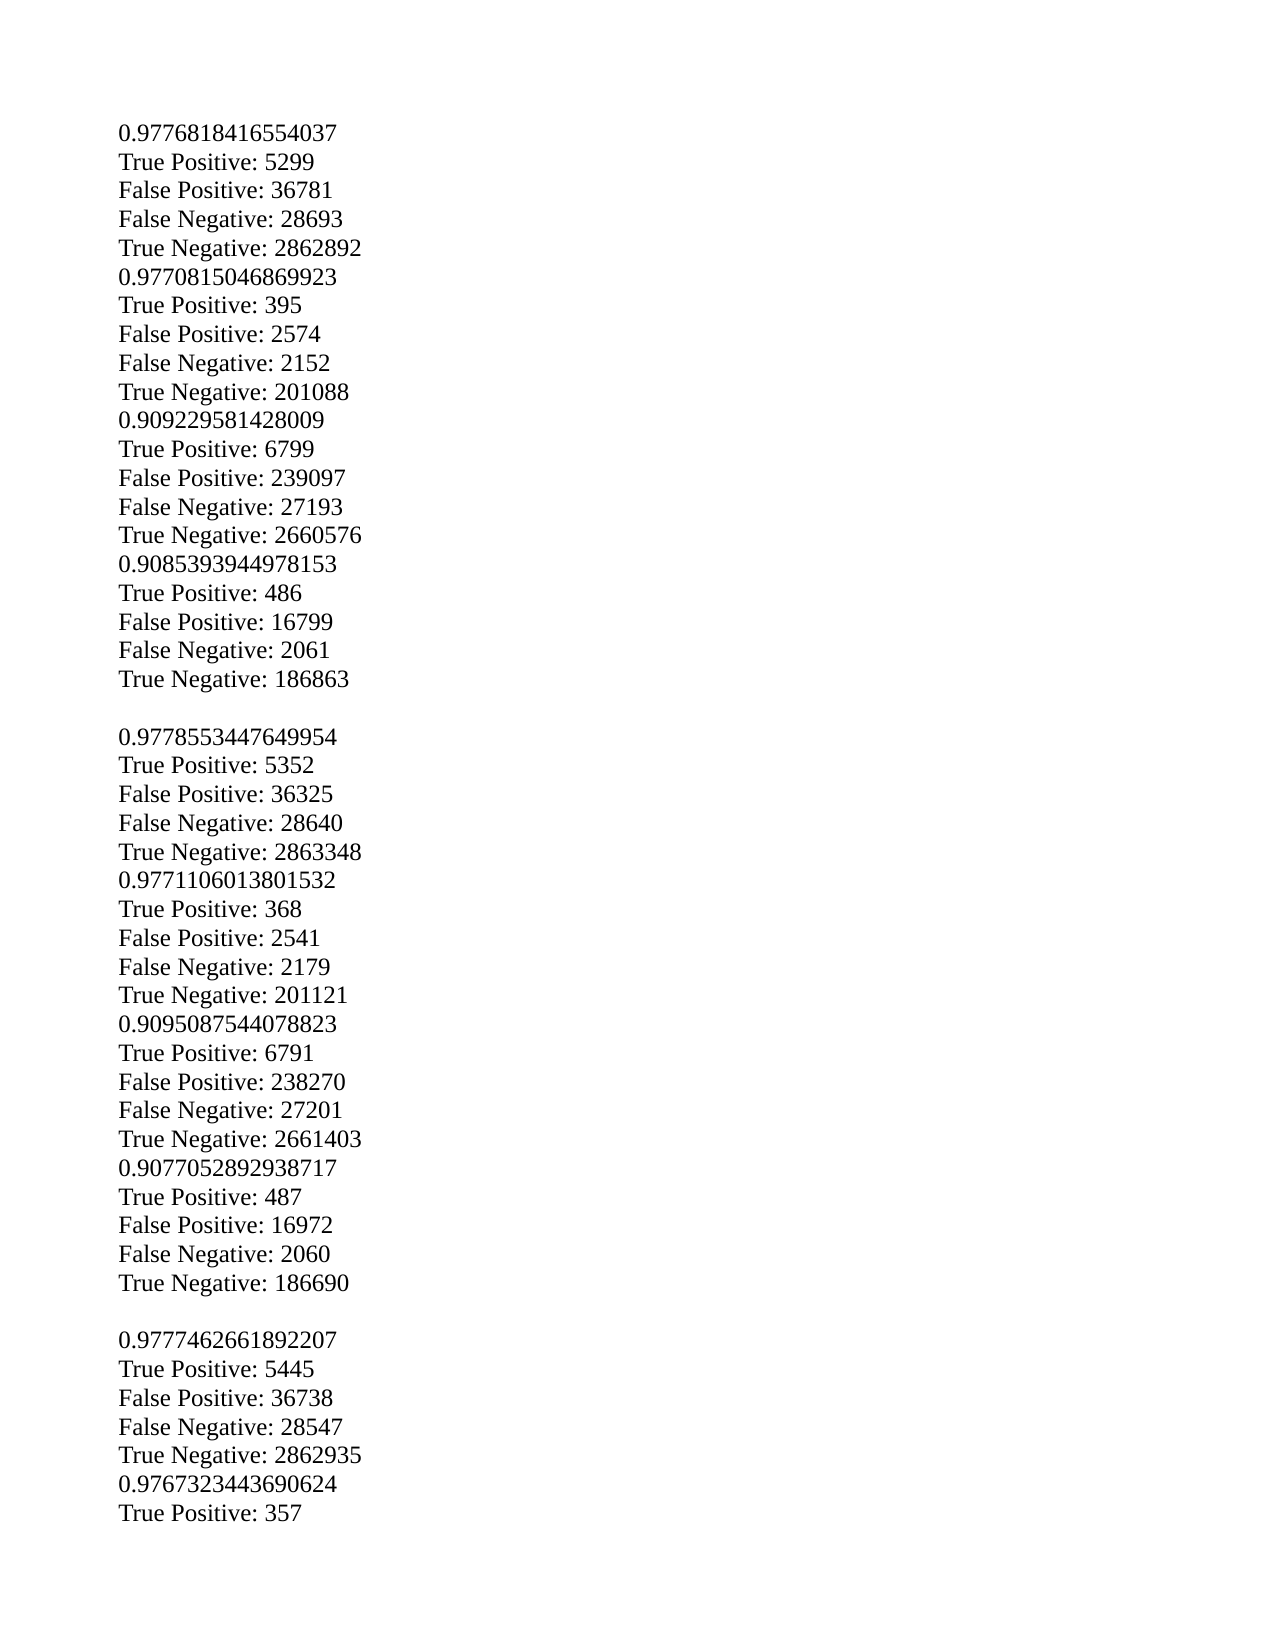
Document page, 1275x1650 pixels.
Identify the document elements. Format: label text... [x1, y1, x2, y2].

text True Negative: 201088 [118, 377, 1157, 406]
text True Positive: 368 [118, 894, 1157, 923]
text False Negative: 28693 [118, 204, 1157, 233]
text False Positive: 36325 [118, 779, 1157, 808]
text True Positive: 487 [118, 1182, 1157, 1211]
text 0.909229581428009 [118, 406, 1157, 434]
text 0.9770815046869923 [118, 262, 1157, 291]
text 0.9085393944978153 [118, 549, 1157, 578]
text True Negative: 2863348 [118, 837, 1157, 866]
text True Positive: 395 [118, 291, 1157, 319]
text False Negative: 2152 [118, 348, 1157, 377]
text True Positive: 5445 [118, 1354, 1157, 1383]
text False Negative: 2061 [118, 636, 1157, 664]
text 0.9776818416554037 [118, 118, 1157, 147]
text True Positive: 6799 [118, 434, 1157, 463]
text True Positive: 357 [118, 1498, 1157, 1527]
text True Negative: 2862892 [118, 233, 1157, 262]
text False Positive: 239097 [118, 463, 1157, 492]
text False Negative: 27193 [118, 492, 1157, 521]
text True Negative: 2862935 [118, 1441, 1157, 1469]
text False Negative: 2179 [118, 952, 1157, 981]
text False Positive: 2574 [118, 319, 1157, 348]
text False Negative: 28547 [118, 1412, 1157, 1441]
text False Positive: 2541 [118, 923, 1157, 952]
text True Positive: 486 [118, 578, 1157, 607]
text True Positive: 5352 [118, 751, 1157, 779]
text 0.9778553447649954 [118, 722, 1157, 751]
text 0.9077052892938717 [118, 1153, 1157, 1182]
text False Negative: 28640 [118, 808, 1157, 837]
text False Negative: 2060 [118, 1239, 1157, 1268]
text 0.9771106013801532 [118, 866, 1157, 894]
text True Negative: 201121 [118, 981, 1157, 1009]
text True Negative: 2660576 [118, 521, 1157, 549]
text 0.9767323443690624 [118, 1469, 1157, 1498]
text False Negative: 27201 [118, 1096, 1157, 1124]
text True Positive: 5299 [118, 147, 1157, 176]
text True Negative: 186690 [118, 1268, 1157, 1297]
text False Positive: 16799 [118, 607, 1157, 636]
text False Positive: 36781 [118, 176, 1157, 204]
text 0.9777462661892207 [118, 1326, 1157, 1354]
text False Positive: 238270 [118, 1067, 1157, 1096]
text False Positive: 36738 [118, 1383, 1157, 1412]
text True Negative: 186863 [118, 664, 1157, 693]
text 0.9095087544078823 [118, 1009, 1157, 1038]
text False Positive: 16972 [118, 1211, 1157, 1239]
text True Negative: 2661403 [118, 1124, 1157, 1153]
text True Positive: 6791 [118, 1038, 1157, 1067]
